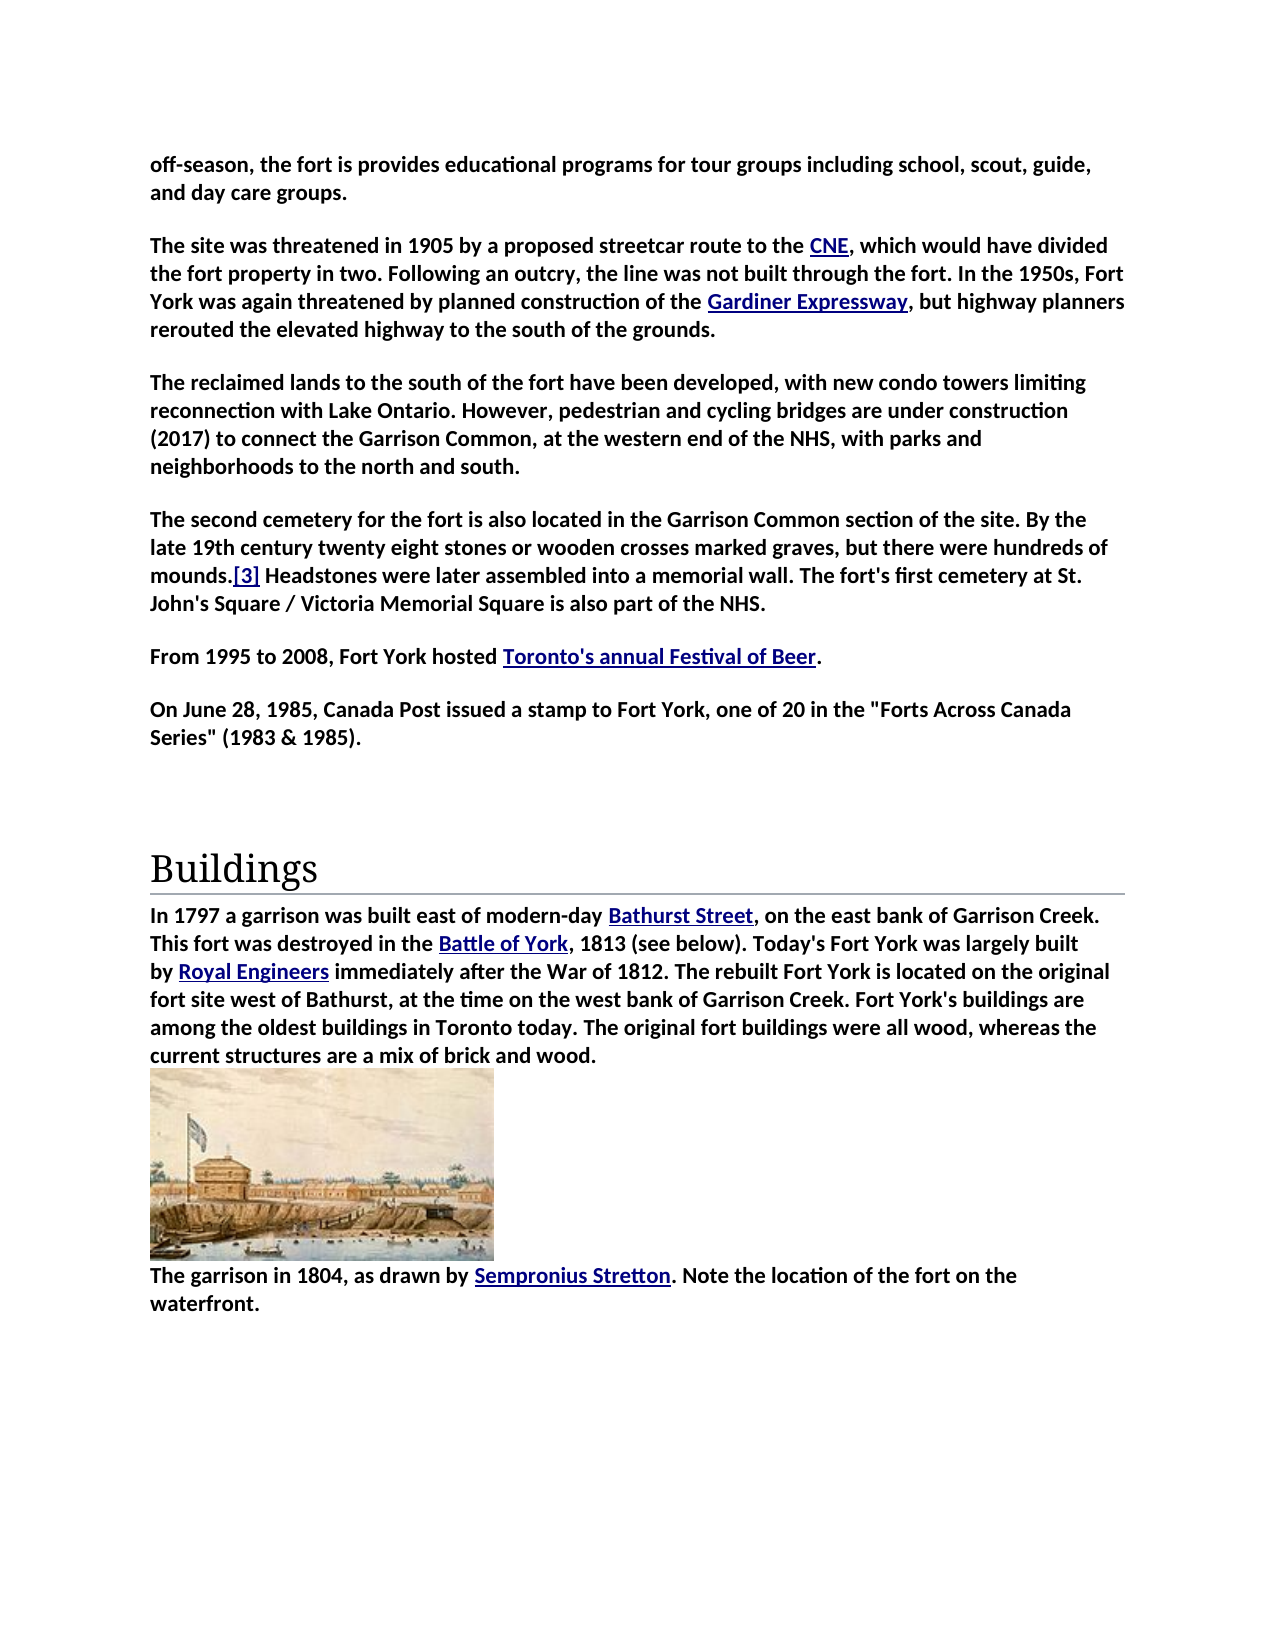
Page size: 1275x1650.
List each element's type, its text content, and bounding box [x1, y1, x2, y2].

text The reclaimed lands to the south of the fort have been developed, with new condo towers limiting reconnection with Lake Ontario. However, pedestrian and cycling bridges are under construction (2017) to connect the Garrison Common, at the western end of the NHS, with parks and neighborhoods to the north and south. [150, 368, 1125, 480]
subtitle Buildings [150, 842, 1125, 893]
text In 1797 a garrison was built east of modern-day Bathurst Street, on the east bank of Garrison Creek. This fort was destroyed in the Battle of York, 1813 (see below). Today's Fort York was largely built by Royal Engineers immediately after the War of 1812. The rebuilt Fort York is located on the original fort site west of Bathurst, at the time on the west bank of Garrison Creek. Fort York's buildings are among the oldest buildings in Toronto today. The original fort buildings were all wood, whereas the current structures are a mix of brick and wood. [150, 901, 1125, 1069]
text off-season, the fort is provides educational programs for tour groups including school, scout, guide, and day care groups. [150, 150, 1125, 206]
text From 1995 to 2008, Fort York hosted Toronto's annual Festival of Beer. [150, 642, 1125, 670]
text On June 28, 1985, Canada Post issued a stamp to Fort York, one of 20 in the "Forts Across Canada Series" (1983 & 1985). [150, 695, 1125, 751]
text The second cemetery for the fort is also located in the Garrison Common section of the site. By the late 19th century twenty eight stones or wooden crosses marked graves, but there were hundreds of mounds.[3] Headstones were later assembled into a memorial wall. The fort's first cemetery at St. John's Square / Victoria Memorial Square is also part of the NHS. [150, 505, 1125, 617]
text The site was threatened in 1905 by a proposed streetcar route to the CNE, which would have divided the fort property in two. Following an outcry, the line was not built through the fort. In the 1950s, Fort York was again threatened by planned construction of the Gardiner Expressway, but highway planners rerouted the elevated highway to the south of the grounds. [150, 231, 1125, 343]
text The garrison in 1804, as drawn by Sempronius Stretton. Note the location of the fort on the waterfront. [150, 1261, 1125, 1317]
